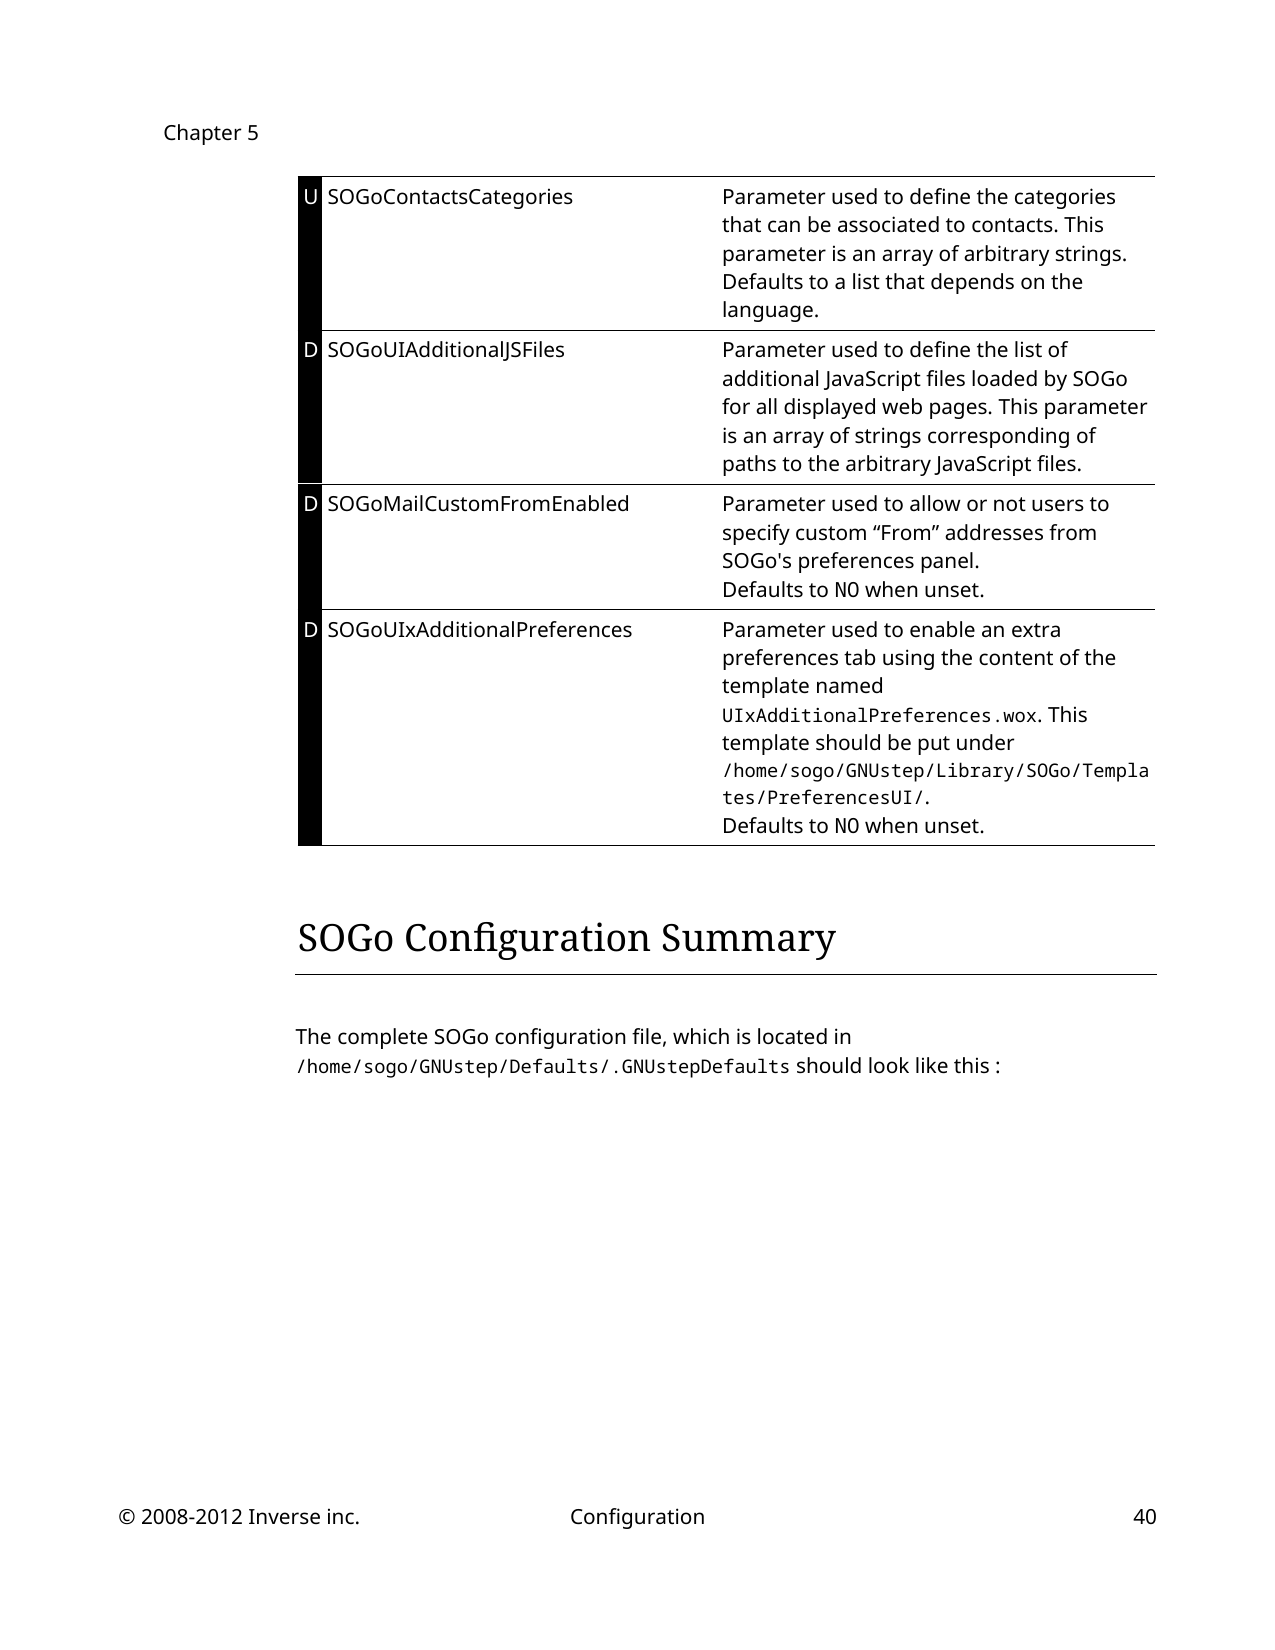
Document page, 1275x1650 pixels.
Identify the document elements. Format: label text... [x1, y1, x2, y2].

table_cell D [298, 610, 322, 845]
table_cell SOGoUIxAdditionalPreferences [322, 610, 716, 845]
subtitle SOGo Configuration Summary [295, 911, 1157, 974]
table_cell Parameter used to allow or not users to specify custom “From” addresses from SOGo's preferences panel. Defaults to NO when unset. [716, 485, 1155, 609]
text The complete SOGo configuration file, which is located in /home/sogo/GNUstep/Defaults/.GNUstepDefaults should look like this : [295, 1022, 1157, 1079]
table_cell Parameter used to define the list of additional JavaScript files loaded by SOGo for all displayed web pages. This parameter is an array of strings corresponding of paths to the arbitrary JavaScript files. [716, 331, 1155, 483]
table_cell SOGoContactsCategories [322, 177, 716, 330]
table_cell SOGoMailCustomFromEnabled [322, 485, 716, 609]
table_cell SOGoUIAdditionalJSFiles [322, 331, 716, 483]
table_cell Parameter used to define the categories that can be associated to contacts. This parameter is an array of arbitrary strings. Defaults to a list that depends on the language. [716, 177, 1155, 330]
table_cell Parameter used to enable an extra preferences tab using the content of the template named UIxAdditionalPreferences.wox. This template should be put under /home/sogo/GNUstep/Library/SOGo/Templates/PreferencesUI/. Defaults to NO when unset. [716, 610, 1155, 845]
table_cell D [298, 485, 322, 609]
table_cell U [298, 177, 322, 330]
table_cell D [298, 331, 322, 483]
